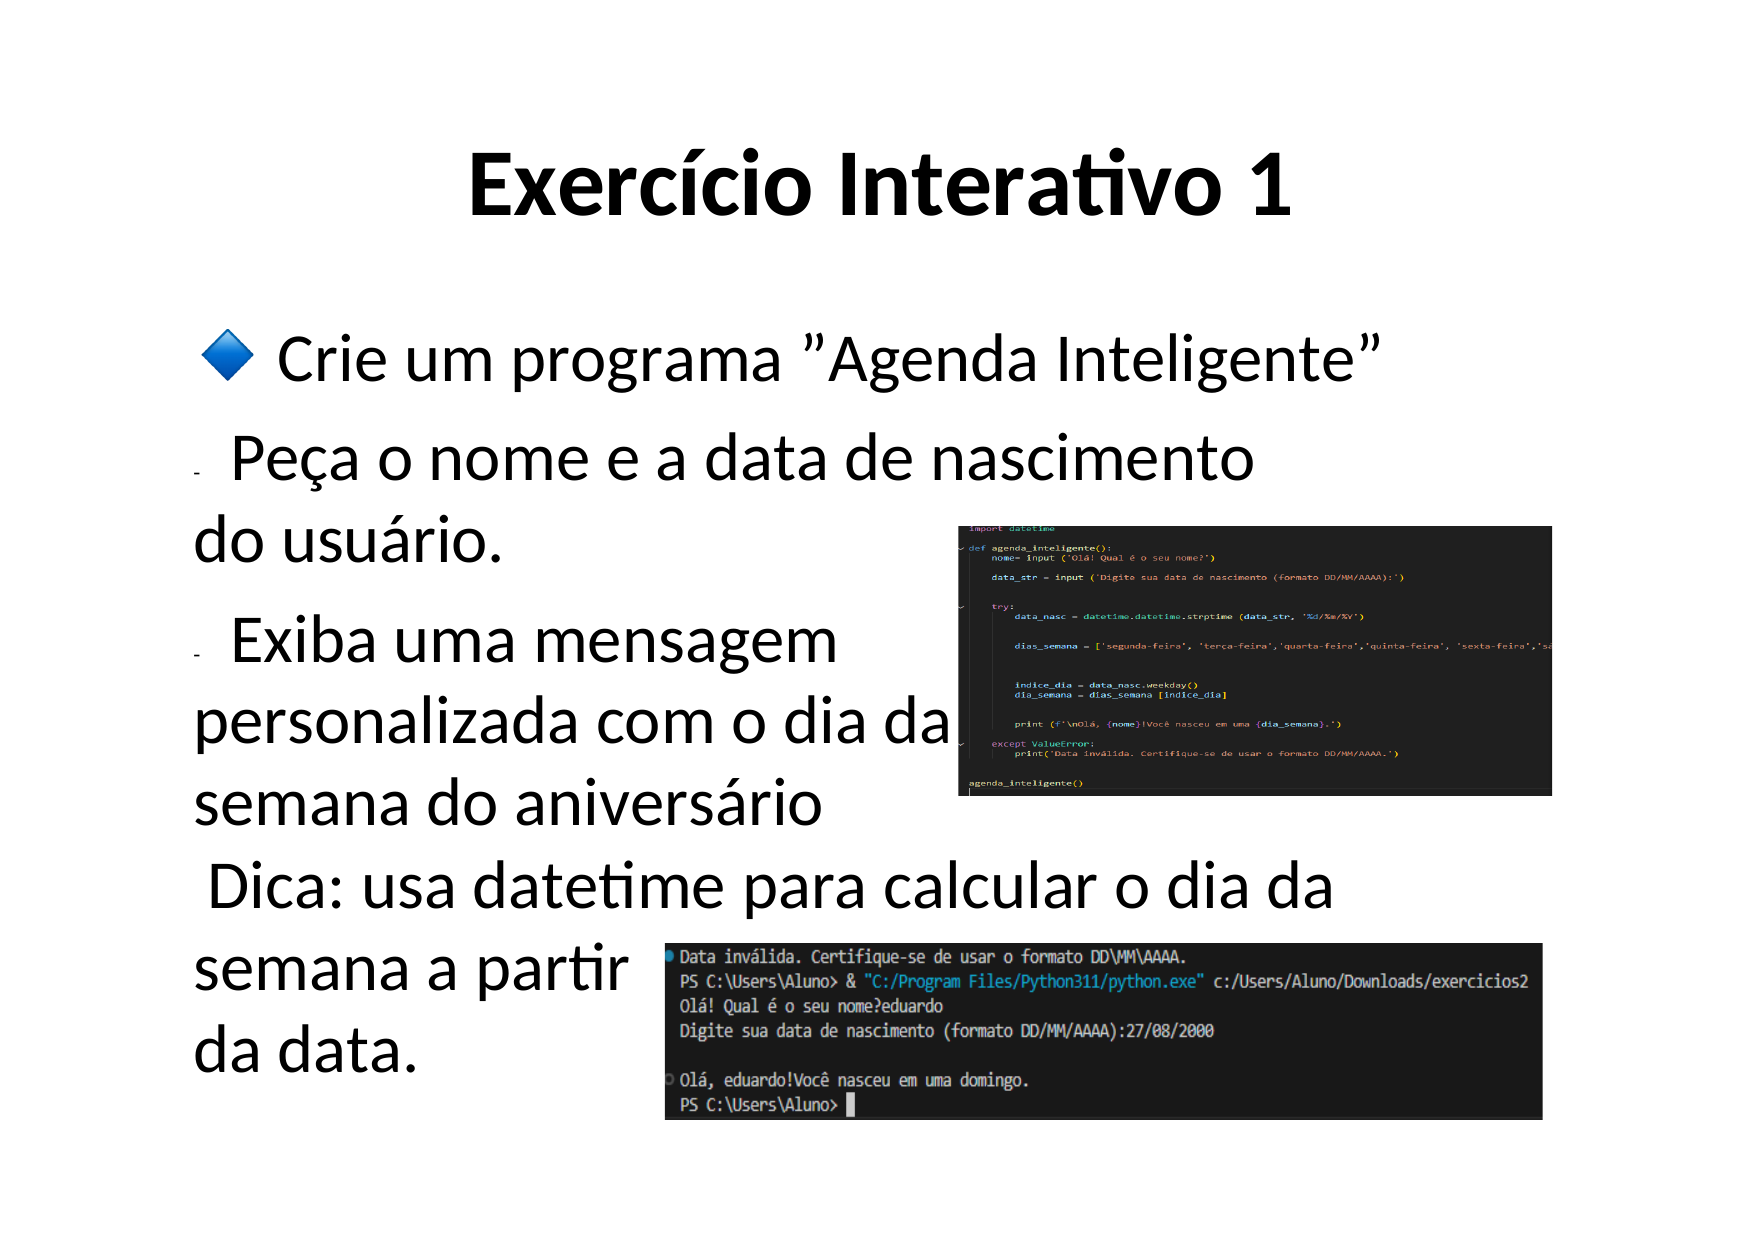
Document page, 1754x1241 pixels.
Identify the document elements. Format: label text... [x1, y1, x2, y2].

list Peça o nome e a data de nascimento do usuário. [193, 415, 1343, 579]
text Crie um programa ”Agenda Inteligente” [201, 314, 1562, 398]
picture [664, 943, 1543, 1120]
text Dica: usa datetime para calcular o dia da semana a partir da data. [193, 843, 1562, 1090]
list Exiba uma mensagem personalizada com o dia da semana do aniversário [193, 596, 1531, 843]
picture [201, 329, 254, 381]
picture [958, 526, 1553, 796]
